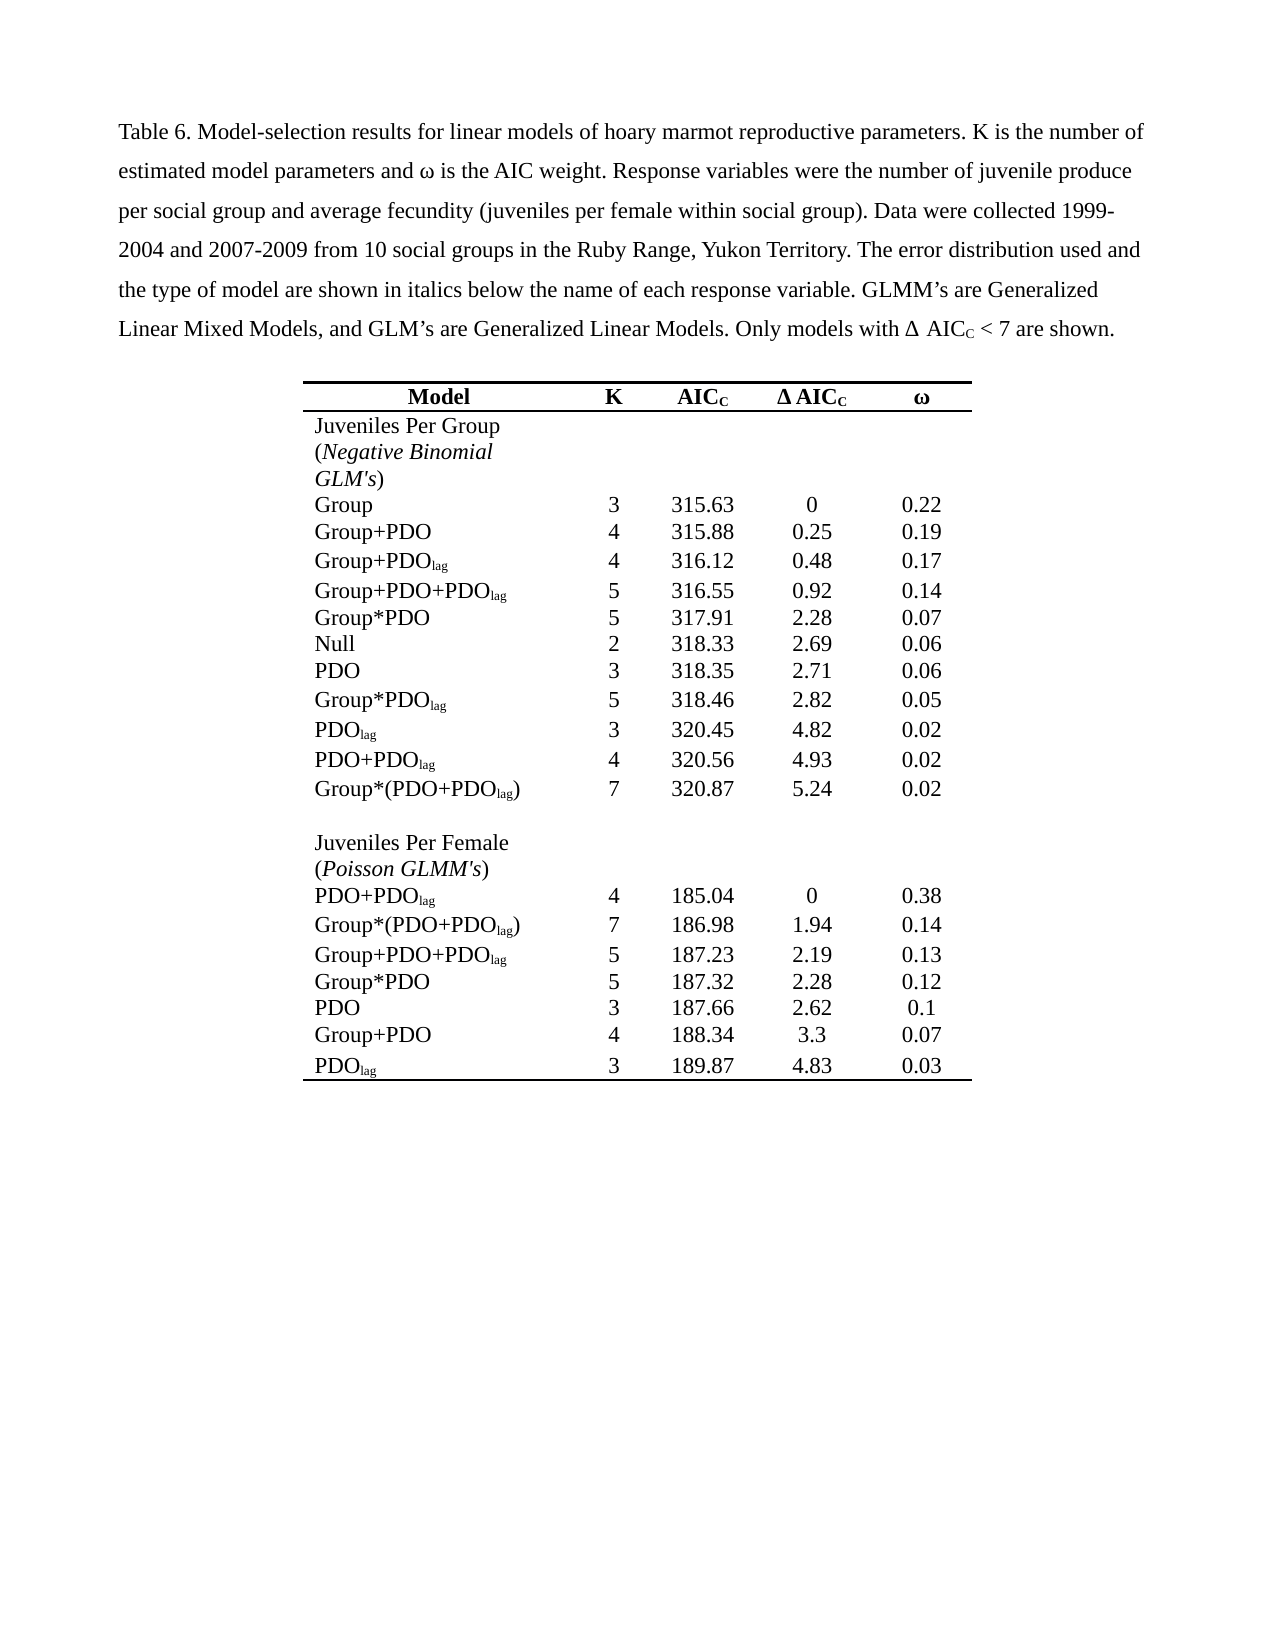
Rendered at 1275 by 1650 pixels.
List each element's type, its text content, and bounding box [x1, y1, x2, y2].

table_cell 0.1 [871, 994, 972, 1021]
table_cell [753, 438, 871, 491]
table_cell Group*(PDO+PDOlag) [303, 772, 575, 802]
table_cell 2.62 [753, 994, 871, 1021]
table_cell [753, 412, 871, 438]
table_cell [575, 438, 653, 491]
table_header AICC [653, 384, 753, 410]
table_cell 1.94 [753, 908, 871, 938]
table_header ∆ AICC [753, 384, 871, 410]
table_cell 0.25 [753, 518, 871, 544]
table_cell 316.12 [653, 544, 753, 574]
table_cell Group*PDO [303, 604, 575, 630]
table_cell 7 [575, 772, 653, 802]
table_cell 4 [575, 518, 653, 544]
table_cell 316.55 [653, 574, 753, 603]
table_header K [575, 384, 653, 410]
table_cell 4 [575, 1021, 653, 1047]
table_cell 185.04 [653, 882, 753, 908]
table_cell 5 [575, 683, 653, 713]
table_cell 4 [575, 743, 653, 772]
table_cell 189.87 [653, 1047, 753, 1078]
table_cell 187.66 [653, 994, 753, 1021]
table_cell 2.19 [753, 938, 871, 967]
table_cell 4 [575, 544, 653, 574]
table_cell 0.19 [871, 518, 972, 544]
table_cell 0.14 [871, 574, 972, 603]
table_cell 0.07 [871, 604, 972, 630]
table_cell 0.07 [871, 1021, 972, 1047]
table_cell 0.03 [871, 1047, 972, 1078]
table_cell 0.06 [871, 630, 972, 657]
table_cell [303, 802, 575, 828]
table_cell [753, 802, 871, 828]
table_cell PDO [303, 994, 575, 1021]
table_cell 4.93 [753, 743, 871, 772]
table_cell 2.69 [753, 630, 871, 657]
table_cell 0.38 [871, 882, 972, 908]
table_cell [575, 855, 653, 882]
table_cell 0.17 [871, 544, 972, 574]
table_header ω [871, 384, 972, 410]
table_cell 3 [575, 657, 653, 683]
table_cell 0 [753, 882, 871, 908]
table_cell PDOlag [303, 713, 575, 742]
table_cell 2.71 [753, 657, 871, 683]
table_cell Null [303, 630, 575, 657]
table_cell 3 [575, 994, 653, 1021]
table_cell PDO [303, 657, 575, 683]
table_cell 4 [575, 882, 653, 908]
table_cell 0.13 [871, 938, 972, 967]
table_cell 0.14 [871, 908, 972, 938]
table_header Model [303, 384, 575, 410]
table_cell Group+PDO [303, 1021, 575, 1047]
table_cell 2.82 [753, 683, 871, 713]
table_cell 2.28 [753, 968, 871, 994]
table_cell [871, 412, 972, 438]
table_cell 318.35 [653, 657, 753, 683]
table_cell [871, 855, 972, 882]
table_cell 5 [575, 968, 653, 994]
table_cell [575, 829, 653, 855]
table_cell Group*PDO [303, 968, 575, 994]
table_cell [653, 855, 753, 882]
table_cell 4.82 [753, 713, 871, 742]
table_cell 0.02 [871, 772, 972, 802]
table_cell 3 [575, 491, 653, 517]
table_cell [575, 412, 653, 438]
table_cell 188.34 [653, 1021, 753, 1047]
table_cell 320.45 [653, 713, 753, 742]
table_cell (Negative Binomial GLM's) [303, 438, 575, 491]
table_cell PDO+PDOlag [303, 882, 575, 908]
table_cell 0.12 [871, 968, 972, 994]
table_cell Group*(PDO+PDOlag) [303, 908, 575, 938]
table_cell 0 [753, 491, 871, 517]
table_cell 0.02 [871, 743, 972, 772]
table_cell 7 [575, 908, 653, 938]
table_cell [653, 802, 753, 828]
text Table 6. Model-selection results for linear models of hoary marmot reproductive parameters. K is the number of estimated model parameters and ω is the AIC weight. Response variables were the number of juvenile produce per social group and average fecundity (juveniles per female within social group). Data were collected 1999-2004 and 2007-2009 from 10 social groups in the Ruby Range, Yukon Territory. The error distribution used and the type of model are shown in italics below the name of each response variable. GLMM’s are Generalized Linear Mixed Models, and GLM’s are Generalized Linear Models. Only models with ∆ AICC < 7 are shown. [118, 118, 1157, 342]
table_cell [871, 438, 972, 491]
table_cell [871, 829, 972, 855]
table_cell 5 [575, 604, 653, 630]
table_cell 2.28 [753, 604, 871, 630]
table_cell (Poisson GLMM's) [303, 855, 575, 882]
table_cell 5 [575, 938, 653, 967]
table_cell Group+PDOlag [303, 544, 575, 574]
table_cell 315.63 [653, 491, 753, 517]
table_cell PDOlag [303, 1047, 575, 1078]
table_cell [575, 802, 653, 828]
table_cell 0.06 [871, 657, 972, 683]
table_cell [653, 438, 753, 491]
table_cell PDO+PDOlag [303, 743, 575, 772]
table_cell 317.91 [653, 604, 753, 630]
table_cell 0.92 [753, 574, 871, 603]
table_cell [653, 412, 753, 438]
table_cell 4.83 [753, 1047, 871, 1078]
table_cell [871, 802, 972, 828]
table_cell 187.32 [653, 968, 753, 994]
table_cell 5.24 [753, 772, 871, 802]
table_cell 318.33 [653, 630, 753, 657]
table_cell 318.46 [653, 683, 753, 713]
table_cell [753, 829, 871, 855]
table_cell 0.05 [871, 683, 972, 713]
table_cell Group+PDO [303, 518, 575, 544]
table_cell Group*PDOlag [303, 683, 575, 713]
table_cell 186.98 [653, 908, 753, 938]
table_cell 315.88 [653, 518, 753, 544]
table_cell Juveniles Per Group [303, 412, 575, 438]
table_cell 3 [575, 1047, 653, 1078]
table_cell 5 [575, 574, 653, 603]
table_cell 3 [575, 713, 653, 742]
table_cell 320.56 [653, 743, 753, 772]
table_cell 0.22 [871, 491, 972, 517]
table_cell 187.23 [653, 938, 753, 967]
table_cell Group+PDO+PDOlag [303, 574, 575, 603]
table_cell Juveniles Per Female [303, 829, 575, 855]
table_cell 3.3 [753, 1021, 871, 1047]
table_cell [753, 855, 871, 882]
table_cell 2 [575, 630, 653, 657]
table_cell 0.02 [871, 713, 972, 742]
table_cell Group [303, 491, 575, 517]
table_cell [653, 829, 753, 855]
table_cell 0.48 [753, 544, 871, 574]
table_cell 320.87 [653, 772, 753, 802]
table_cell Group+PDO+PDOlag [303, 938, 575, 967]
